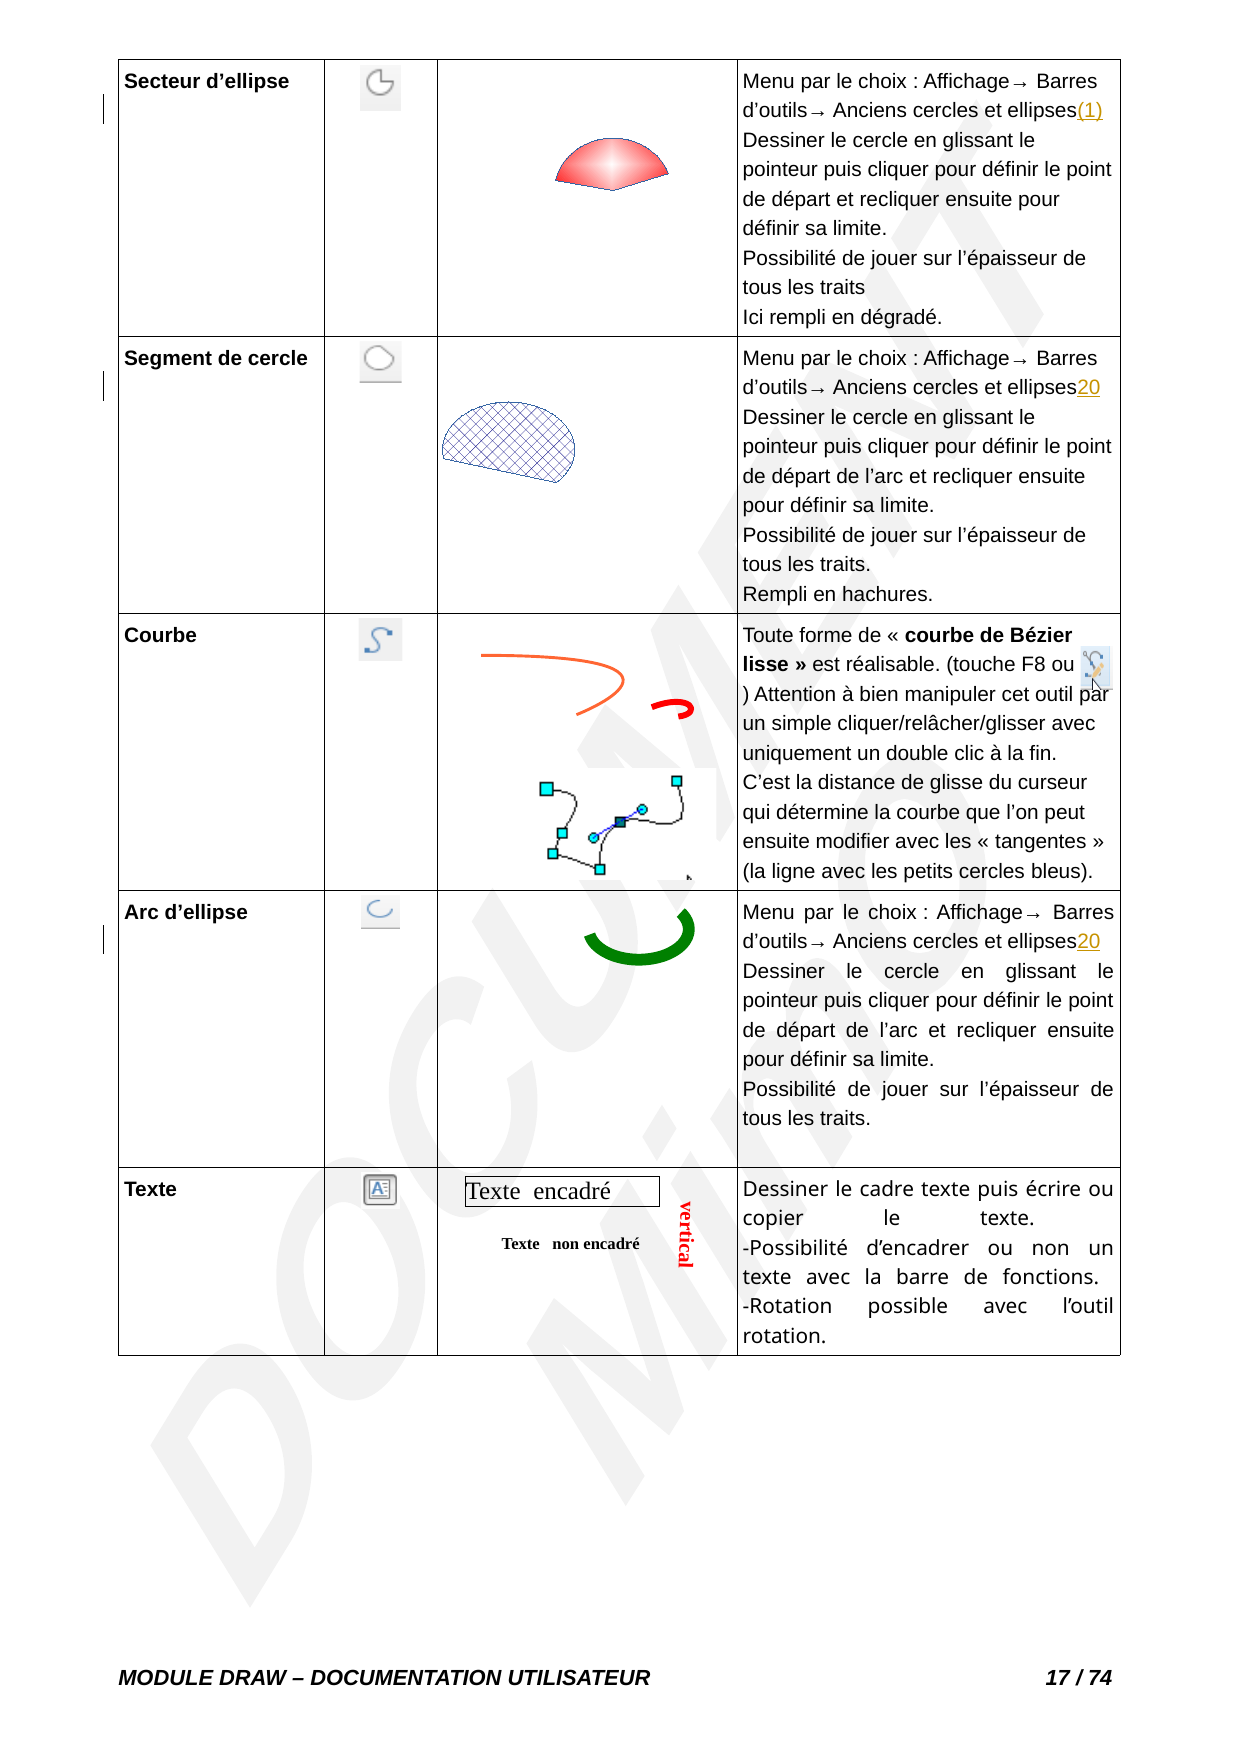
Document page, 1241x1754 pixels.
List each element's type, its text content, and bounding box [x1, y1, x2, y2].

table_cell [438, 337, 737, 613]
table_cell [325, 1168, 437, 1355]
table_cell [438, 891, 737, 1167]
picture [360, 65, 401, 111]
table_cell Toute forme de « courbe de Bézier lisse » est réalisable. (touche F8 ou ) Attention à bien manipuler cet outil par un simple cliquer/relâcher/glisser avec uniquement un double clic à la fin. C’est la distance de glisse du curseur qui détermine la courbe que l’on peut ensuite modifier avec les « tangentes » (la ligne avec les petits cercles bleus). [738, 614, 1120, 890]
table_cell [438, 1168, 737, 1355]
table_header Secteur d’ellipse [119, 60, 324, 336]
table_cell Dessiner le cadre texte puis écrire ou copier le texte. -Possibilité d’encadrer ou non un texte avec la barre de fonctions. -Rotation possible avec l’outil rotation. [738, 1168, 1120, 1355]
table_header [438, 60, 737, 336]
table_header [325, 60, 437, 336]
table_cell Arc d’ellipse [119, 891, 324, 1167]
table_cell Courbe [119, 614, 324, 890]
table_cell Texte [119, 1168, 324, 1355]
table_cell [438, 614, 737, 890]
table_cell [325, 614, 437, 890]
picture [1080, 646, 1113, 690]
picture [358, 618, 403, 661]
table_cell Segment de cercle [119, 337, 324, 613]
table_cell [325, 891, 437, 1167]
table_cell [325, 337, 437, 613]
table_cell Menu par le choix : Affichage→ Barres d’outils→ Anciens cercles et ellipses20 Dessiner le cercle en glissant le pointeur puis cliquer pour définir le point de départ de l’arc et recliquer ensuite pour définir sa limite. Possibilité de jouer sur l’épaisseur de tous les traits. Rempli en hachures. [738, 337, 1120, 613]
table_header Menu par le choix : Affichage→ Barres d’outils→ Anciens cercles et ellipses(1) Dessiner le cercle en glissant le pointeur puis cliquer pour définir le point de départ et recliquer ensuite pour définir sa limite. Possibilité de jouer sur l’épaisseur de tous les traits Ici rempli en dégradé. [738, 60, 1120, 336]
picture [361, 895, 400, 929]
picture [532, 768, 717, 880]
table_cell Menu par le choix : Affichage→ Barres d’outils→ Anciens cercles et ellipses20 Dessiner le cercle en glissant le pointeur puis cliquer pour définir le point de départ de l’arc et recliquer ensuite pour définir sa limite. Possibilité de jouer sur l’épaisseur de tous les traits. [738, 891, 1120, 1167]
picture [361, 1172, 400, 1209]
picture [359, 341, 402, 383]
